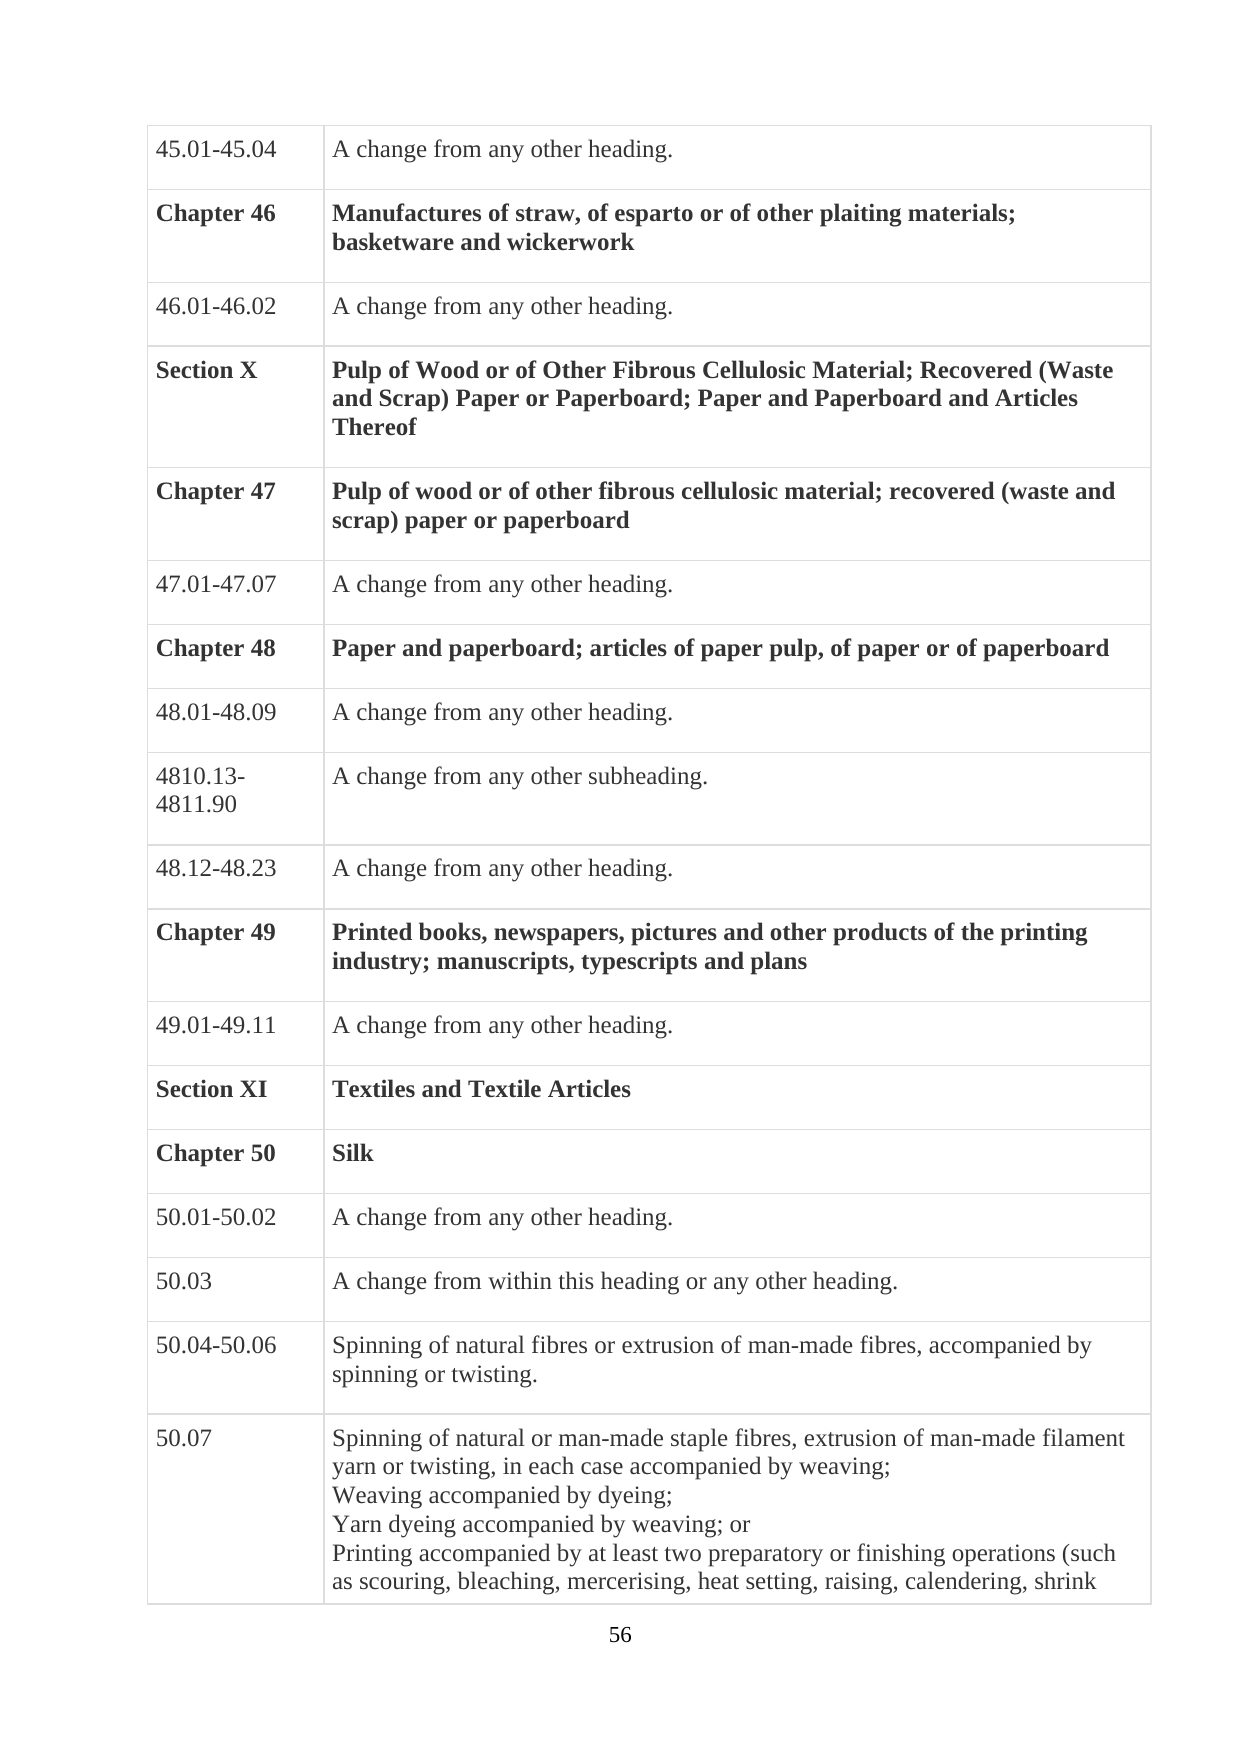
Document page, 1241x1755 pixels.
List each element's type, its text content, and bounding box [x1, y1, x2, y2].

table_cell Spinning of natural or man-made staple fibres, extrusion of man-made filament yarn or twisting, in each case accompanied by weaving; Weaving accompanied by dyeing; Yarn dyeing accompanied by weaving; or Printing accompanied by at least two preparatory or finishing operations (such as scouring, bleaching, mercerising, heat setting, raising, calendering, shrink [325, 1415, 1150, 1603]
table_cell A change from any other heading. [325, 1002, 1150, 1065]
table_cell 50.07 [148, 1415, 323, 1603]
table_cell Chapter 48 [148, 625, 323, 687]
table_cell A change from any other heading. [325, 283, 1150, 345]
table_cell 48.01-48.09 [148, 689, 323, 751]
table_cell Pulp of Wood or of Other Fibrous Cellulosic Material; Recovered (Waste and Scrap) Paper or Paperboard; Paper and Paperboard and Articles Thereof [325, 347, 1150, 467]
table_cell A change from within this heading or any other heading. [325, 1258, 1150, 1321]
table_cell 50.03 [148, 1258, 323, 1321]
table_cell Manufactures of straw, of esparto or of other plaiting materials; basketware and wickerwork [325, 190, 1150, 281]
table_cell Section XI [148, 1066, 323, 1129]
table_cell 46.01-46.02 [148, 283, 323, 345]
table_cell A change from any other heading. [325, 126, 1150, 189]
table_cell A change from any other heading. [325, 689, 1150, 751]
table_cell 49.01-49.11 [148, 1002, 323, 1065]
table_cell Printed books, newspapers, pictures and other products of the printing industry; manuscripts, typescripts and plans [325, 910, 1150, 1001]
table_cell 50.01-50.02 [148, 1194, 323, 1257]
table_cell Chapter 47 [148, 468, 323, 559]
table_cell Pulp of wood or of other fibrous cellulosic material; recovered (waste and scrap) paper or paperboard [325, 468, 1150, 559]
table_cell 45.01-45.04 [148, 126, 323, 189]
table_cell 50.04-50.06 [148, 1322, 323, 1413]
table_cell A change from any other heading. [325, 1194, 1150, 1257]
table_cell A change from any other heading. [325, 561, 1150, 623]
table_cell Section X [148, 347, 323, 467]
table_cell 47.01-47.07 [148, 561, 323, 623]
table_cell Textiles and Textile Articles [325, 1066, 1150, 1129]
table_cell Silk [325, 1130, 1150, 1193]
table_cell 4810.13-4811.90 [148, 753, 323, 844]
table_cell Spinning of natural fibres or extrusion of man-made fibres, accompanied by spinning or twisting. [325, 1322, 1150, 1413]
table_cell Chapter 50 [148, 1130, 323, 1193]
table_cell 48.12-48.23 [148, 846, 323, 908]
table_cell Paper and paperboard; articles of paper pulp, of paper or of paperboard [325, 625, 1150, 687]
table_cell A change from any other subheading. [325, 753, 1150, 844]
table_cell Chapter 49 [148, 910, 323, 1001]
table_cell A change from any other heading. [325, 846, 1150, 908]
table_cell Chapter 46 [148, 190, 323, 281]
